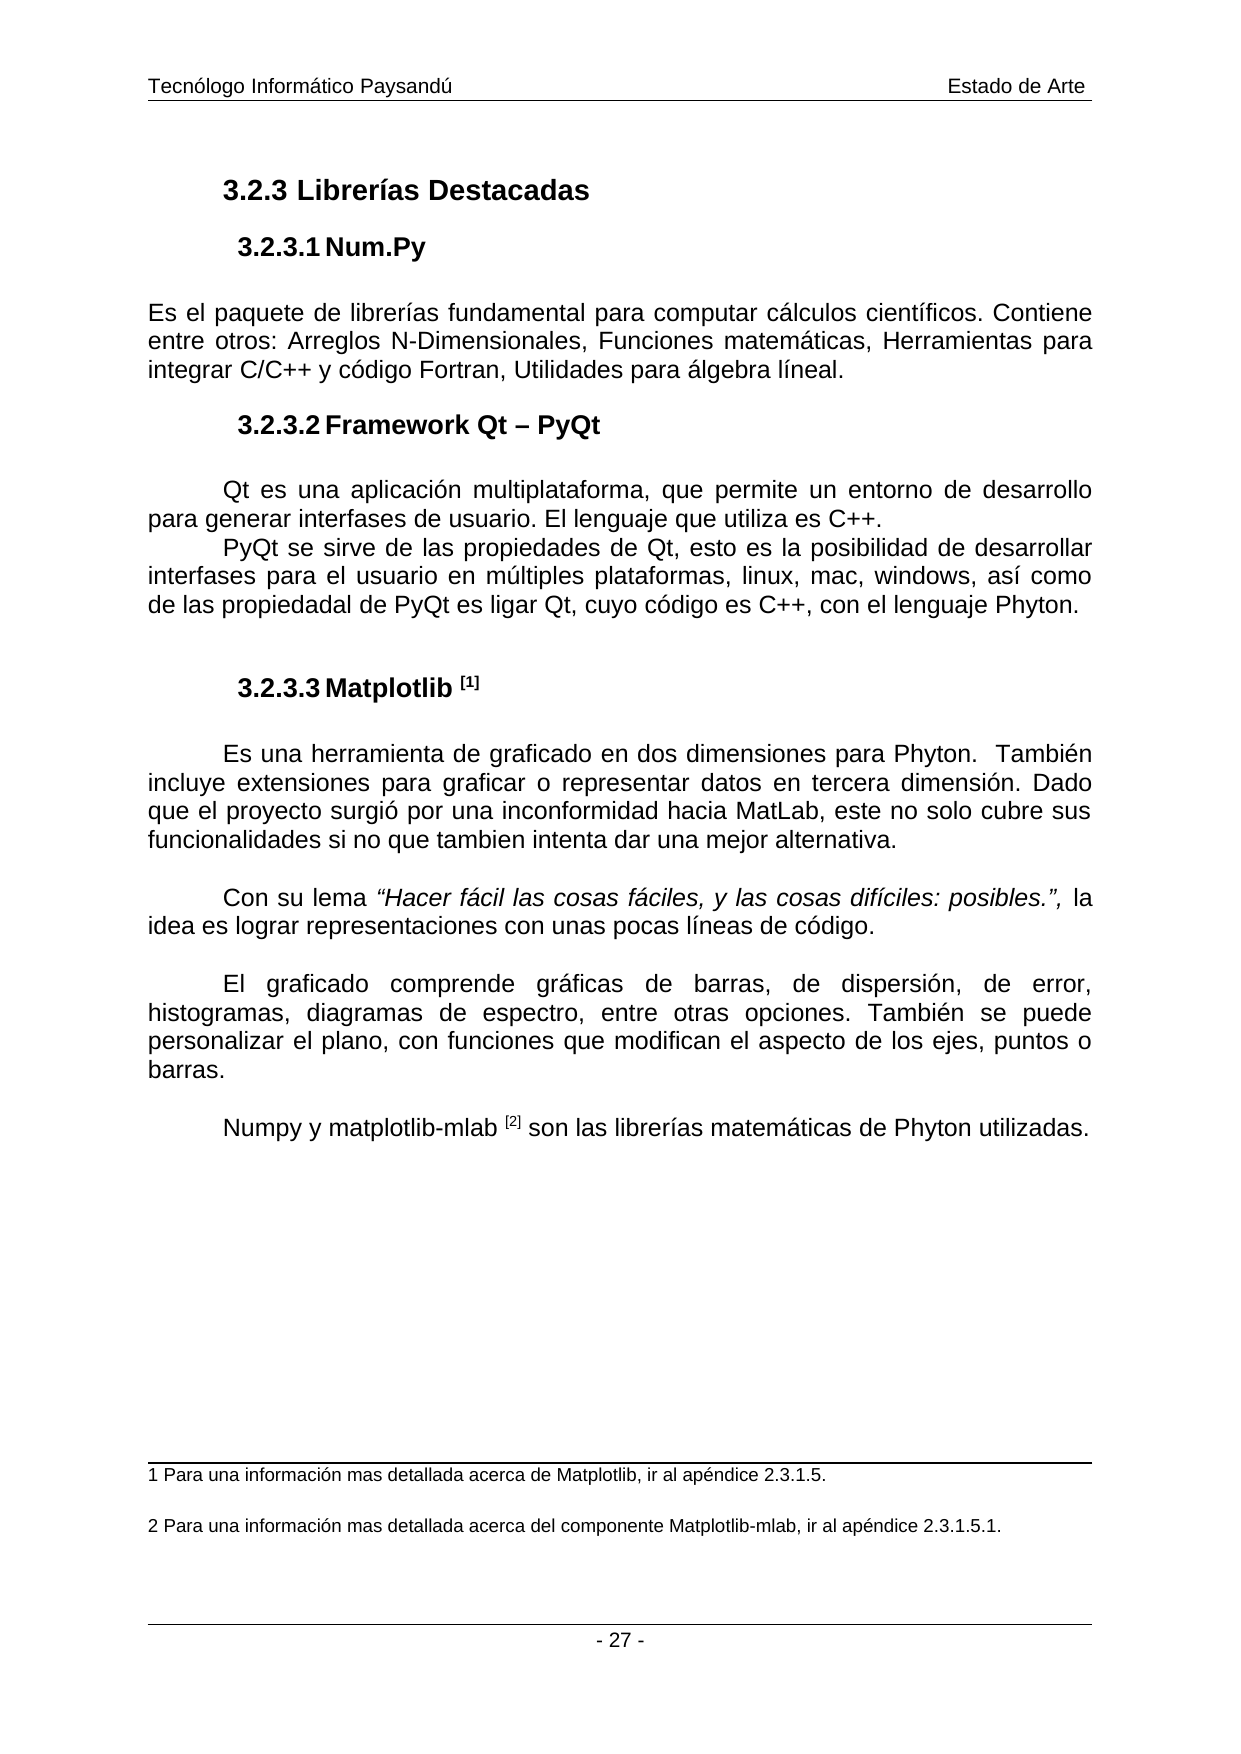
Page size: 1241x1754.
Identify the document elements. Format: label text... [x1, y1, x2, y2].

text Es el paquete de librerías fundamental para computar cálculos científicos. Contiene entre otros: Arreglos N-Dimensionales, Funciones matemáticas, Herramientas para integrar C/C++ y código Fortran, Utilidades para álgebra líneal. [148, 297, 1092, 384]
subtitle Matplotlib [1] [237, 672, 1092, 704]
text El graficado comprende gráficas de barras, de dispersión, de error, histogramas, diagramas de espectro, entre otras opciones. También se puede personalizar el plano, con funciones que modifican el aspecto de los ejes, puntos o barras. [148, 969, 1092, 1084]
text Es una herramienta de graficado en dos dimensiones para Phyton. También incluye extensiones para graficar o representar datos en tercera dimensión. Dado que el proyecto surgió por una inconformidad hacia MatLab, este no solo cubre sus funcionalidades si no que tambien intenta dar una mejor alternativa. [148, 739, 1092, 854]
text Qt es una aplicación multiplataforma, que permite un entorno de desarrollo para generar interfases de usuario. El lenguaje que utiliza es C++. [148, 475, 1092, 532]
text Con su lema “Hacer fácil las cosas fáciles, y las cosas difíciles: posibles.”, la idea es lograr representaciones con unas pocas líneas de código. [148, 882, 1092, 940]
text PyQt se sirve de las propiedades de Qt, esto es la posibilidad de desarrollar interfases para el usuario en múltiples plataformas, linux, mac, windows, así como de las propiedadal de PyQt es ligar Qt, cuyo código es C++, con el lenguaje Phyton. [148, 532, 1092, 619]
subtitle Librerías Destacadas [223, 173, 1092, 206]
text 2 Para una información mas detallada acerca del componente Matplotlib-mlab, ir al apéndice 2.3.1.5.1. [148, 1515, 1092, 1536]
text 1 Para una información mas detallada acerca de Matplotlib, ir al apéndice 2.3.1.5. [148, 1464, 1092, 1485]
subtitle Framework Qt – PyQt [237, 409, 1092, 440]
subtitle Num.Py [237, 231, 1092, 262]
text Numpy y matplotlib-mlab [2] son las librerías matemáticas de Phyton utilizadas. [148, 1112, 1092, 1141]
